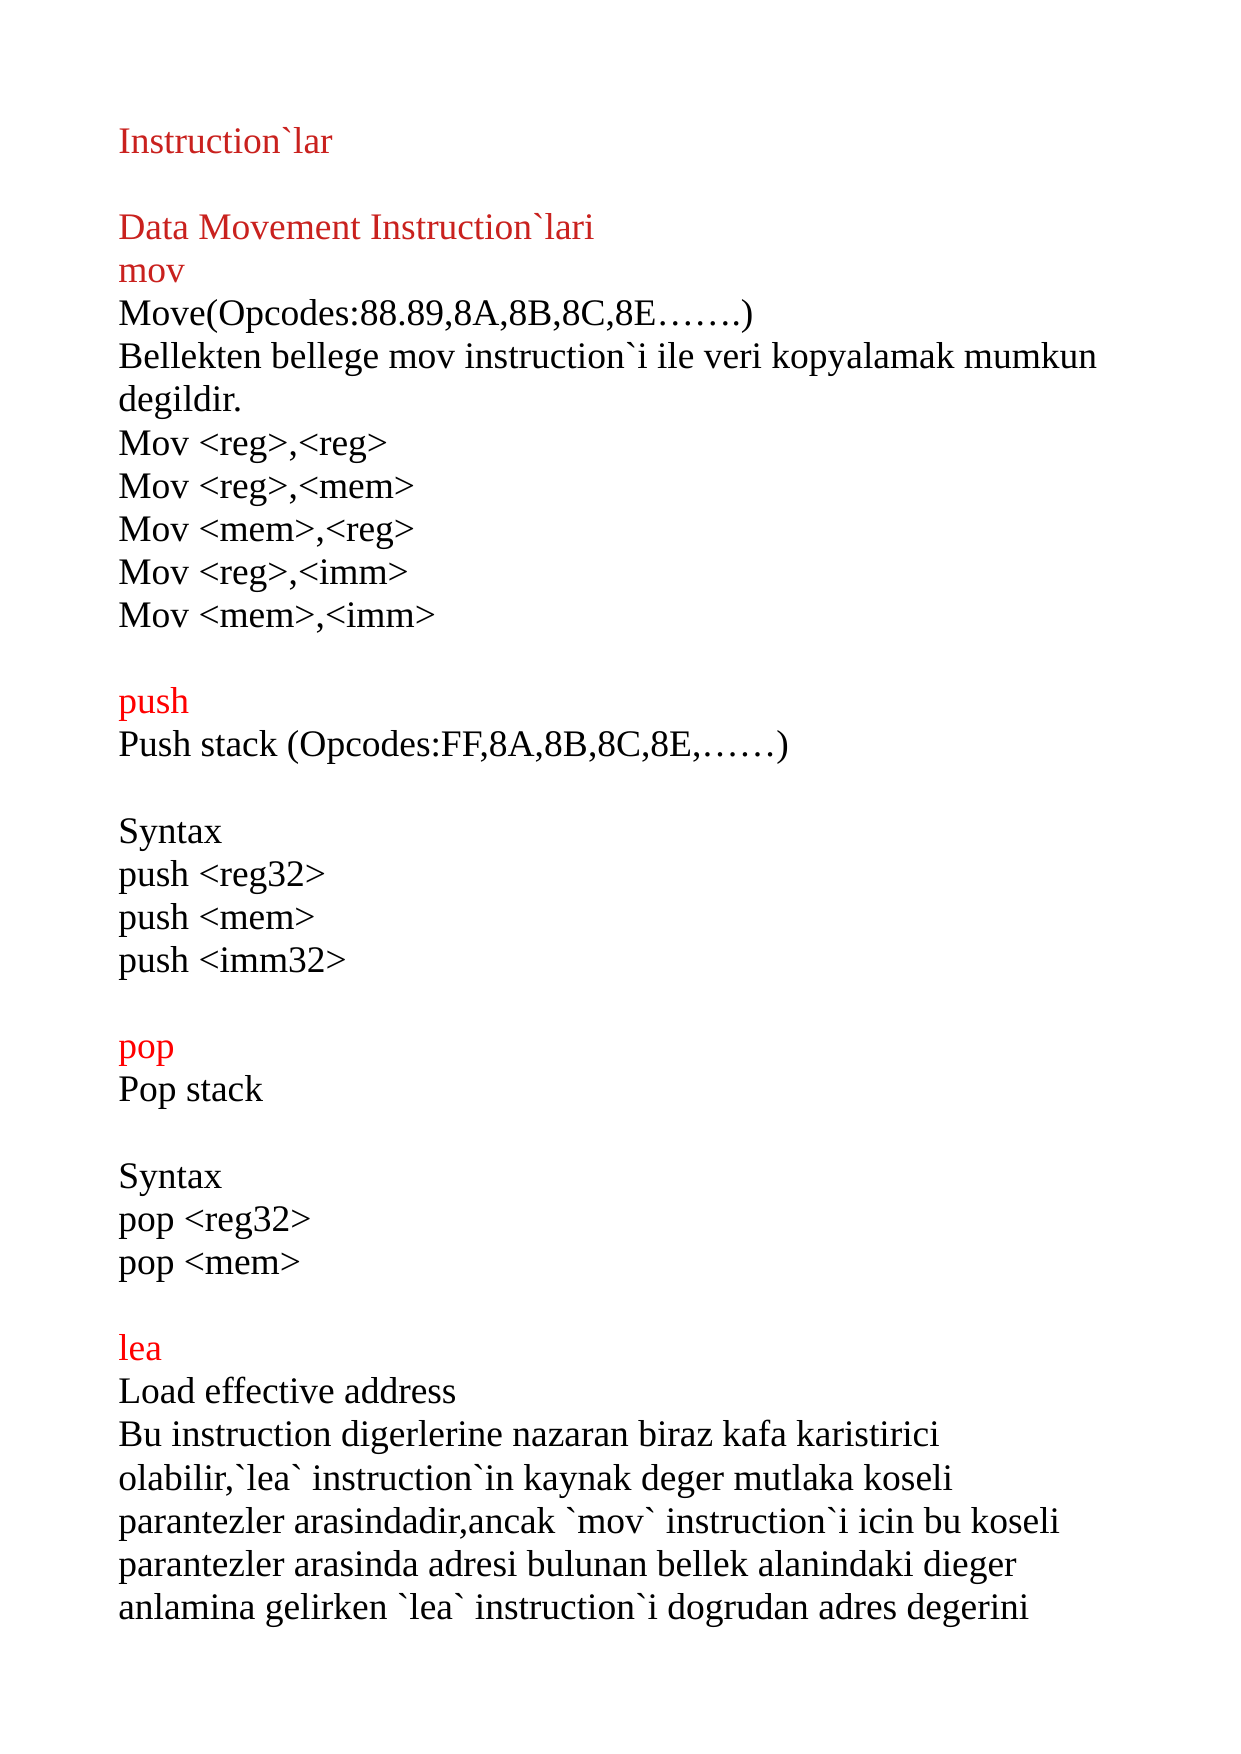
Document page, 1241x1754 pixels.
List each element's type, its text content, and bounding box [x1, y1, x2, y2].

text Mov <reg>,<mem> [118, 463, 1122, 506]
text push <mem> [118, 894, 1122, 937]
text Mov <mem>,<imm> [118, 592, 1122, 636]
text Syntax [118, 1153, 1122, 1196]
text Mov <reg>,<reg> [118, 420, 1122, 463]
text Mov <reg>,<imm> [118, 549, 1122, 592]
text Bu instruction digerlerine nazaran biraz kafa karistirici olabilir,`lea` instruction`in kaynak deger mutlaka koseli parantezler arasindadir,ancak `mov` instruction`i icin bu koseli parantezler arasinda adresi bulunan bellek alanindaki dieger anlamina gelirken `lea` instruction`i dogrudan adres degerini [118, 1412, 1122, 1627]
text Push stack (Opcodes:FF,8A,8B,8C,8E,……) [118, 722, 1122, 765]
text Load effective address [118, 1369, 1122, 1412]
text Mov <mem>,<reg> [118, 506, 1122, 549]
text mov [118, 247, 1122, 291]
text pop [118, 1024, 1122, 1067]
text Data Movement Instruction`lari [118, 204, 1122, 247]
text Instruction`lar [118, 118, 1122, 161]
text push <reg32> [118, 851, 1122, 894]
text lea [118, 1326, 1122, 1369]
text push <imm32> [118, 937, 1122, 981]
text Bellekten bellege mov instruction`i ile veri kopyalamak mumkun degildir. [118, 334, 1122, 420]
text pop <reg32> [118, 1196, 1122, 1239]
text push [118, 679, 1122, 722]
text Pop stack [118, 1067, 1122, 1110]
text Move(Opcodes:88.89,8A,8B,8C,8E…….) [118, 291, 1122, 334]
text pop <mem> [118, 1239, 1122, 1282]
text Syntax [118, 808, 1122, 851]
